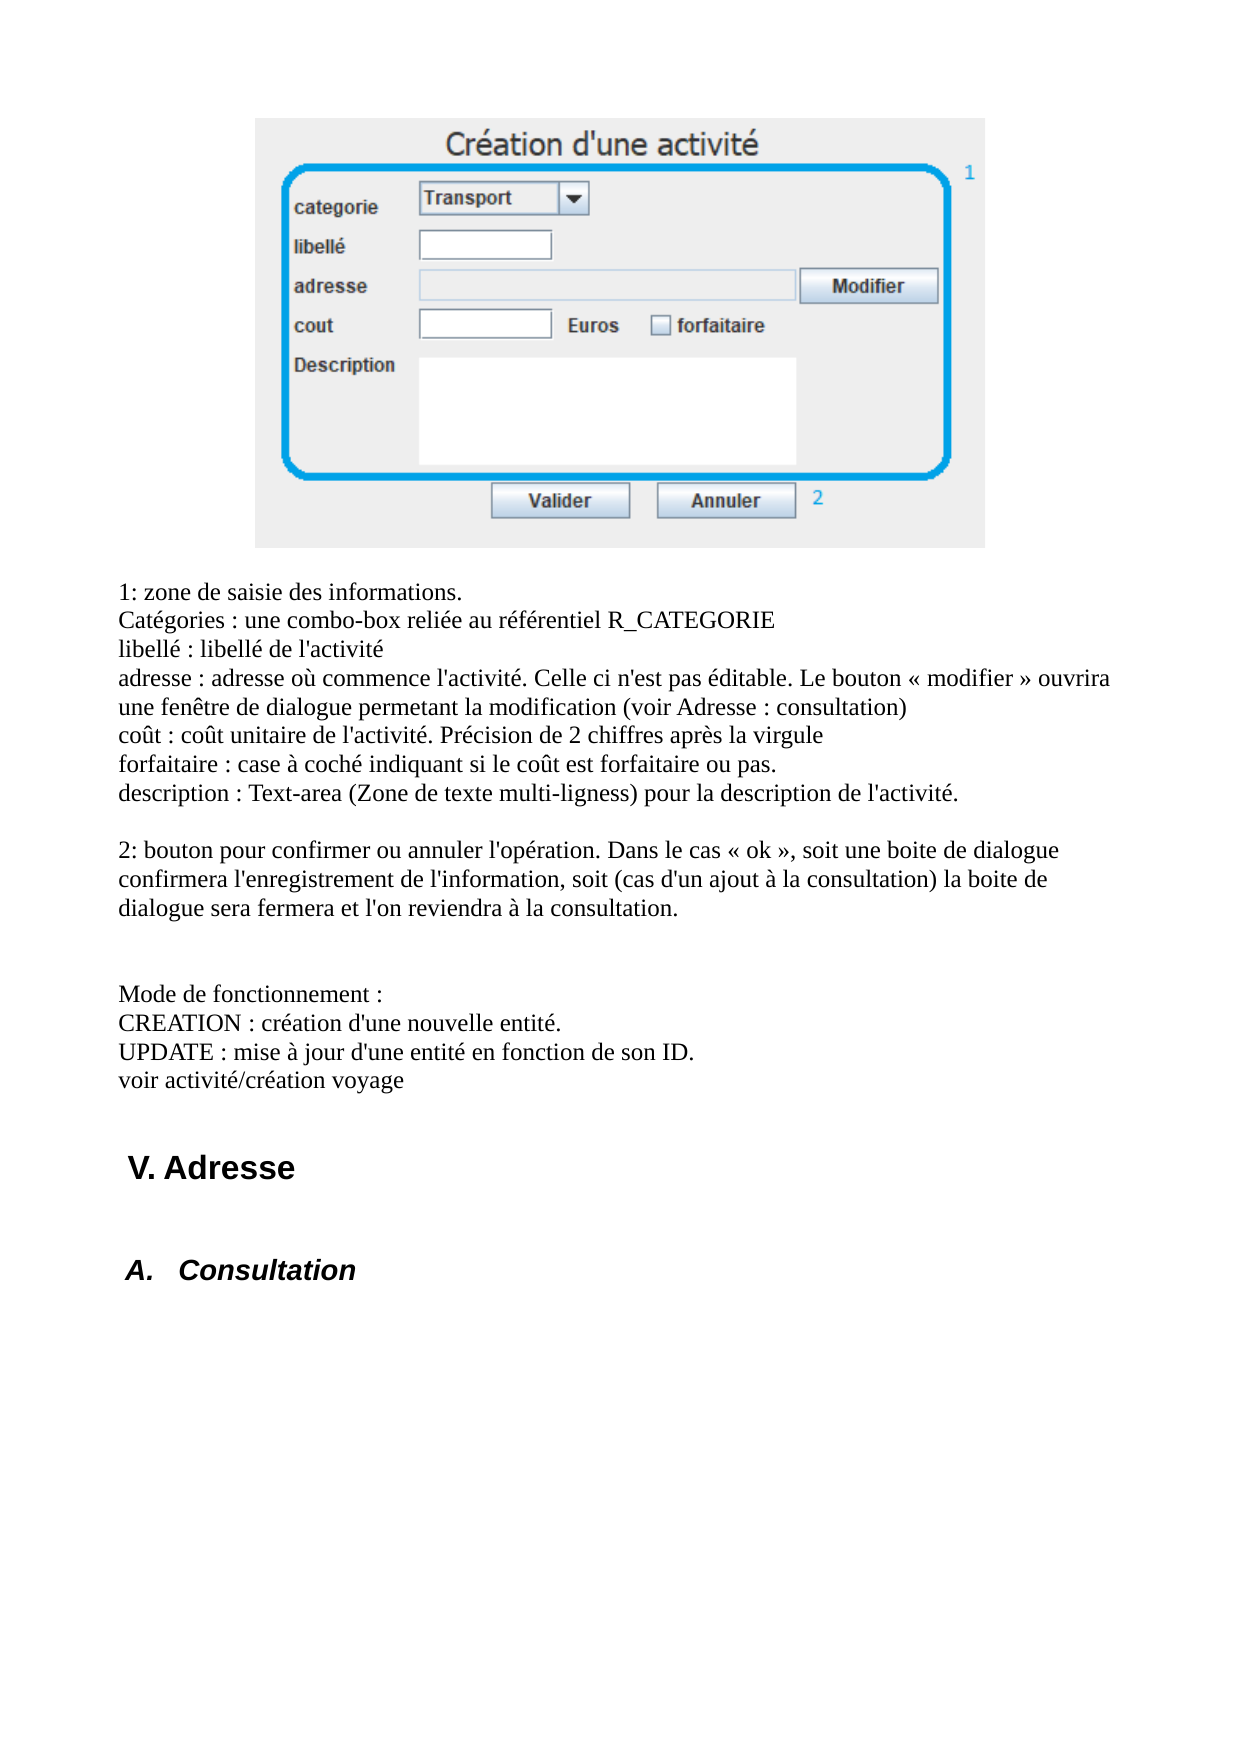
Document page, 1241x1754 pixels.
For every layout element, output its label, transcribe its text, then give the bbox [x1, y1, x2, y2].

text CREATION : création d'une nouvelle entité. [118, 1008, 1122, 1037]
text forfaitaire : case à coché indiquant si le coût est forfaitaire ou pas. [118, 749, 1122, 778]
text adresse : adresse où commence l'activité. Celle ci n'est pas éditable. Le bouton « modifier » ouvrira une fenêtre de dialogue permetant la modification (voir Adresse : consultation) [118, 663, 1122, 720]
text libellé : libellé de l'activité [118, 634, 1122, 663]
text 1: zone de saisie des informations. [118, 577, 1122, 605]
text voir activité/création voyage [118, 1065, 1122, 1094]
text coût : coût unitaire de l'activité. Précision de 2 chiffres après la virgule [118, 720, 1122, 749]
text description : Text-area (Zone de texte multi-ligness) pour la description de l'activité. [118, 778, 1122, 807]
text Mode de fonctionnement : [118, 979, 1122, 1008]
text 2: bouton pour confirmer ou annuler l'opération. Dans le cas « ok », soit une boite de dialogue confirmera l'enregistrement de l'information, soit (cas d'un ajout à la consultation) la boite de dialogue sera fermera et l'on reviendra à la consultation. [118, 835, 1122, 922]
subtitle Adresse [118, 1148, 1122, 1187]
subtitle Consultation [118, 1253, 1122, 1286]
text Catégories : une combo-box reliée au référentiel R_CATEGORIE [118, 605, 1122, 634]
text UPDATE : mise à jour d'une entité en fonction de son ID. [118, 1037, 1122, 1065]
